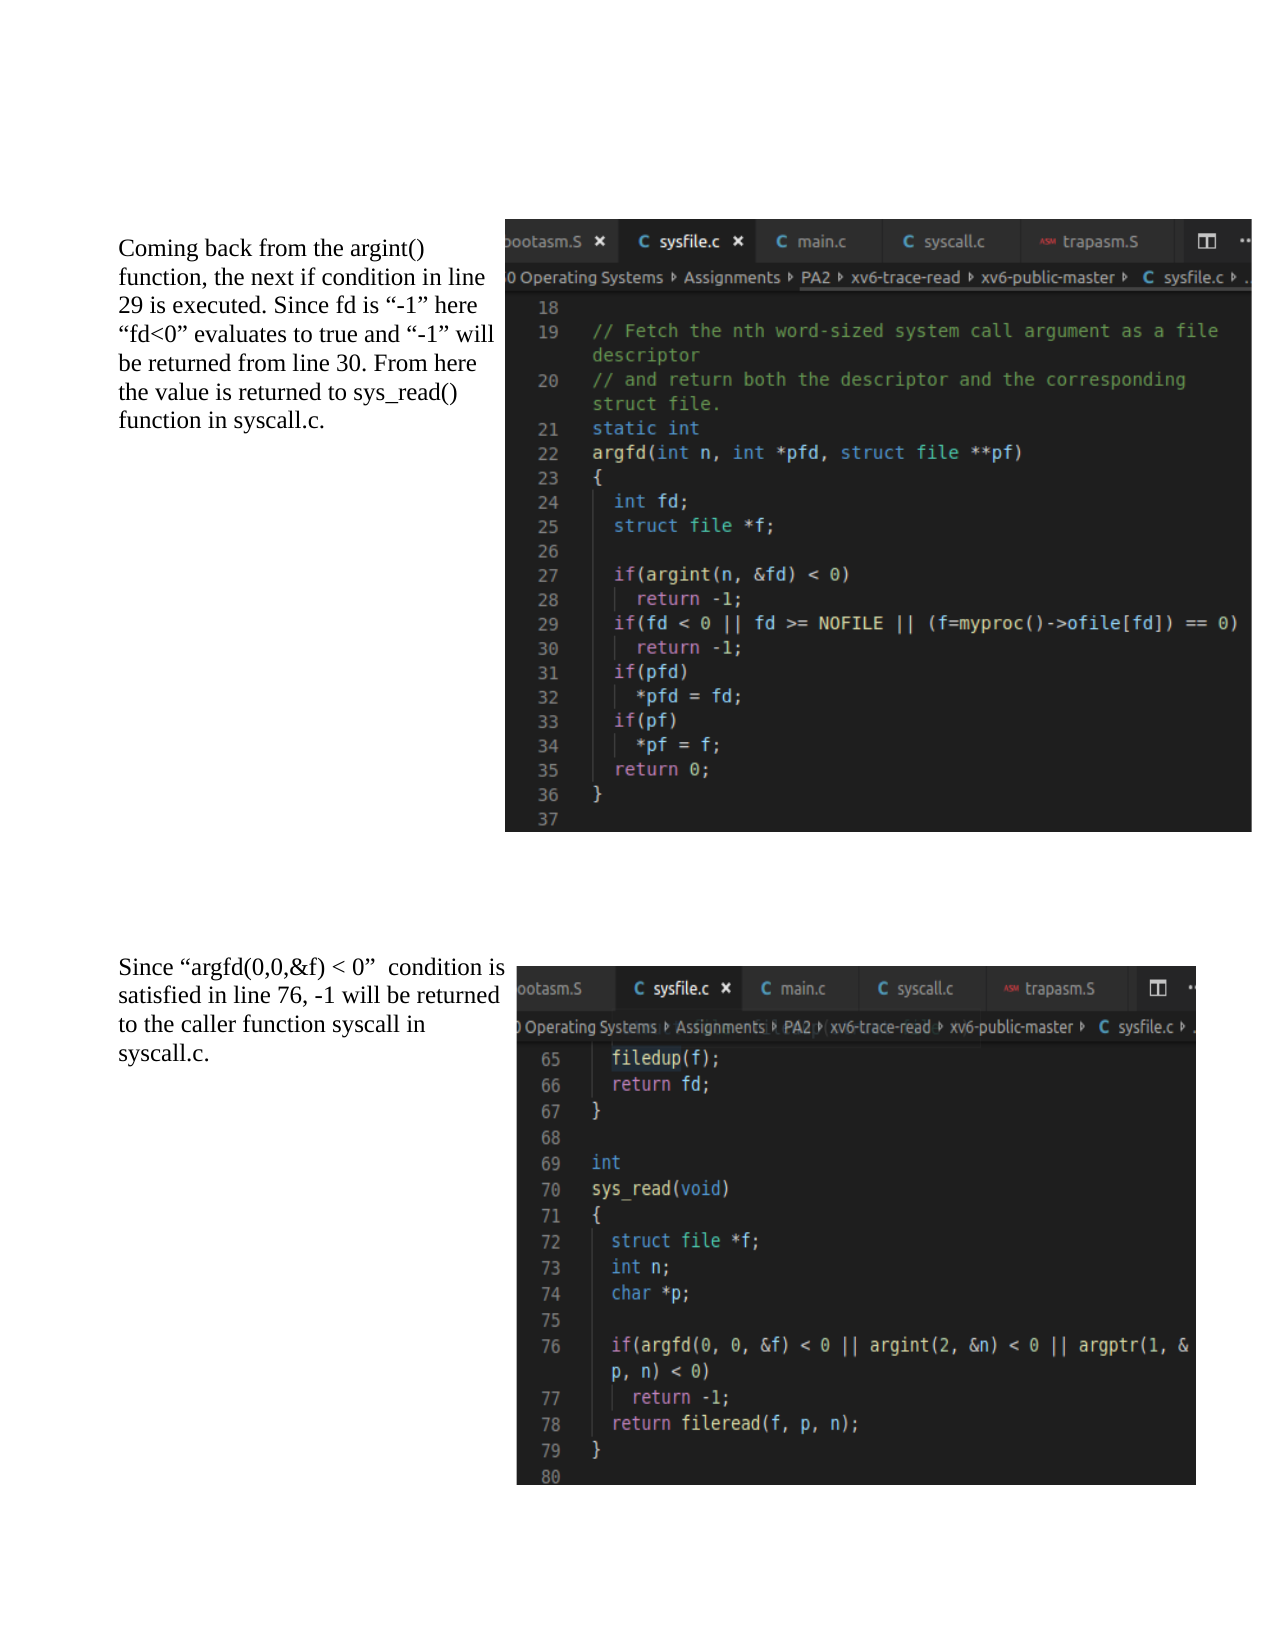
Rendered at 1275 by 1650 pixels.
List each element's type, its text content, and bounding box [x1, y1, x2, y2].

picture [516, 966, 1196, 1485]
text Since “argfd(0,0,&f) < 0” condition is satisfied in line 76, -1 will be returned to the caller function syscall in syscall.c. [118, 952, 1157, 1067]
text Coming back from the argint() function, the next if condition in line 29 is executed. Since fd is “-1” here “fd<0” evaluates to true and “-1” will be returned from line 30. From here the value is returned to sys_read() function in syscall.c. [118, 233, 505, 434]
picture [505, 219, 1252, 832]
